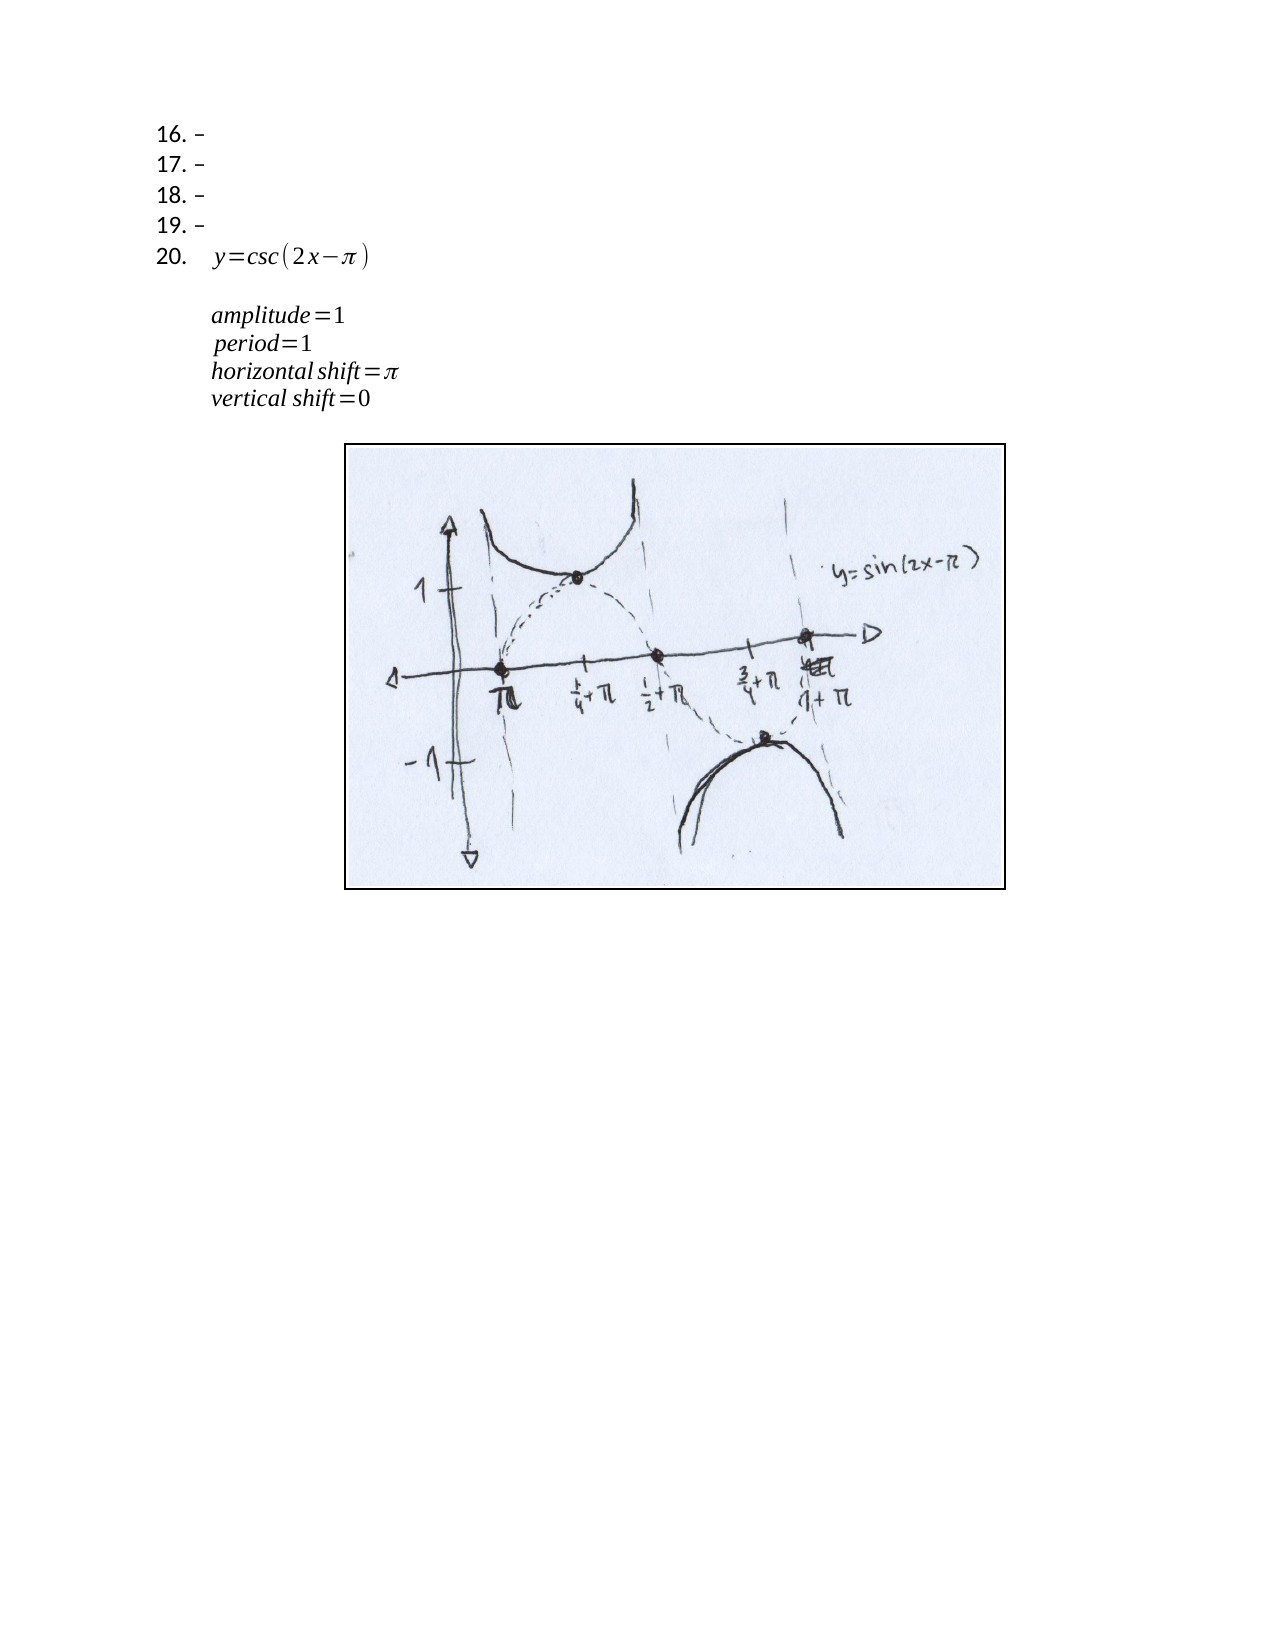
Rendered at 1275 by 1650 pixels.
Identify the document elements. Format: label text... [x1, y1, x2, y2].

list – [156, 118, 1157, 149]
list – [156, 210, 1157, 240]
picture [348, 448, 1002, 886]
list – [156, 149, 1157, 179]
list – [156, 179, 1157, 210]
